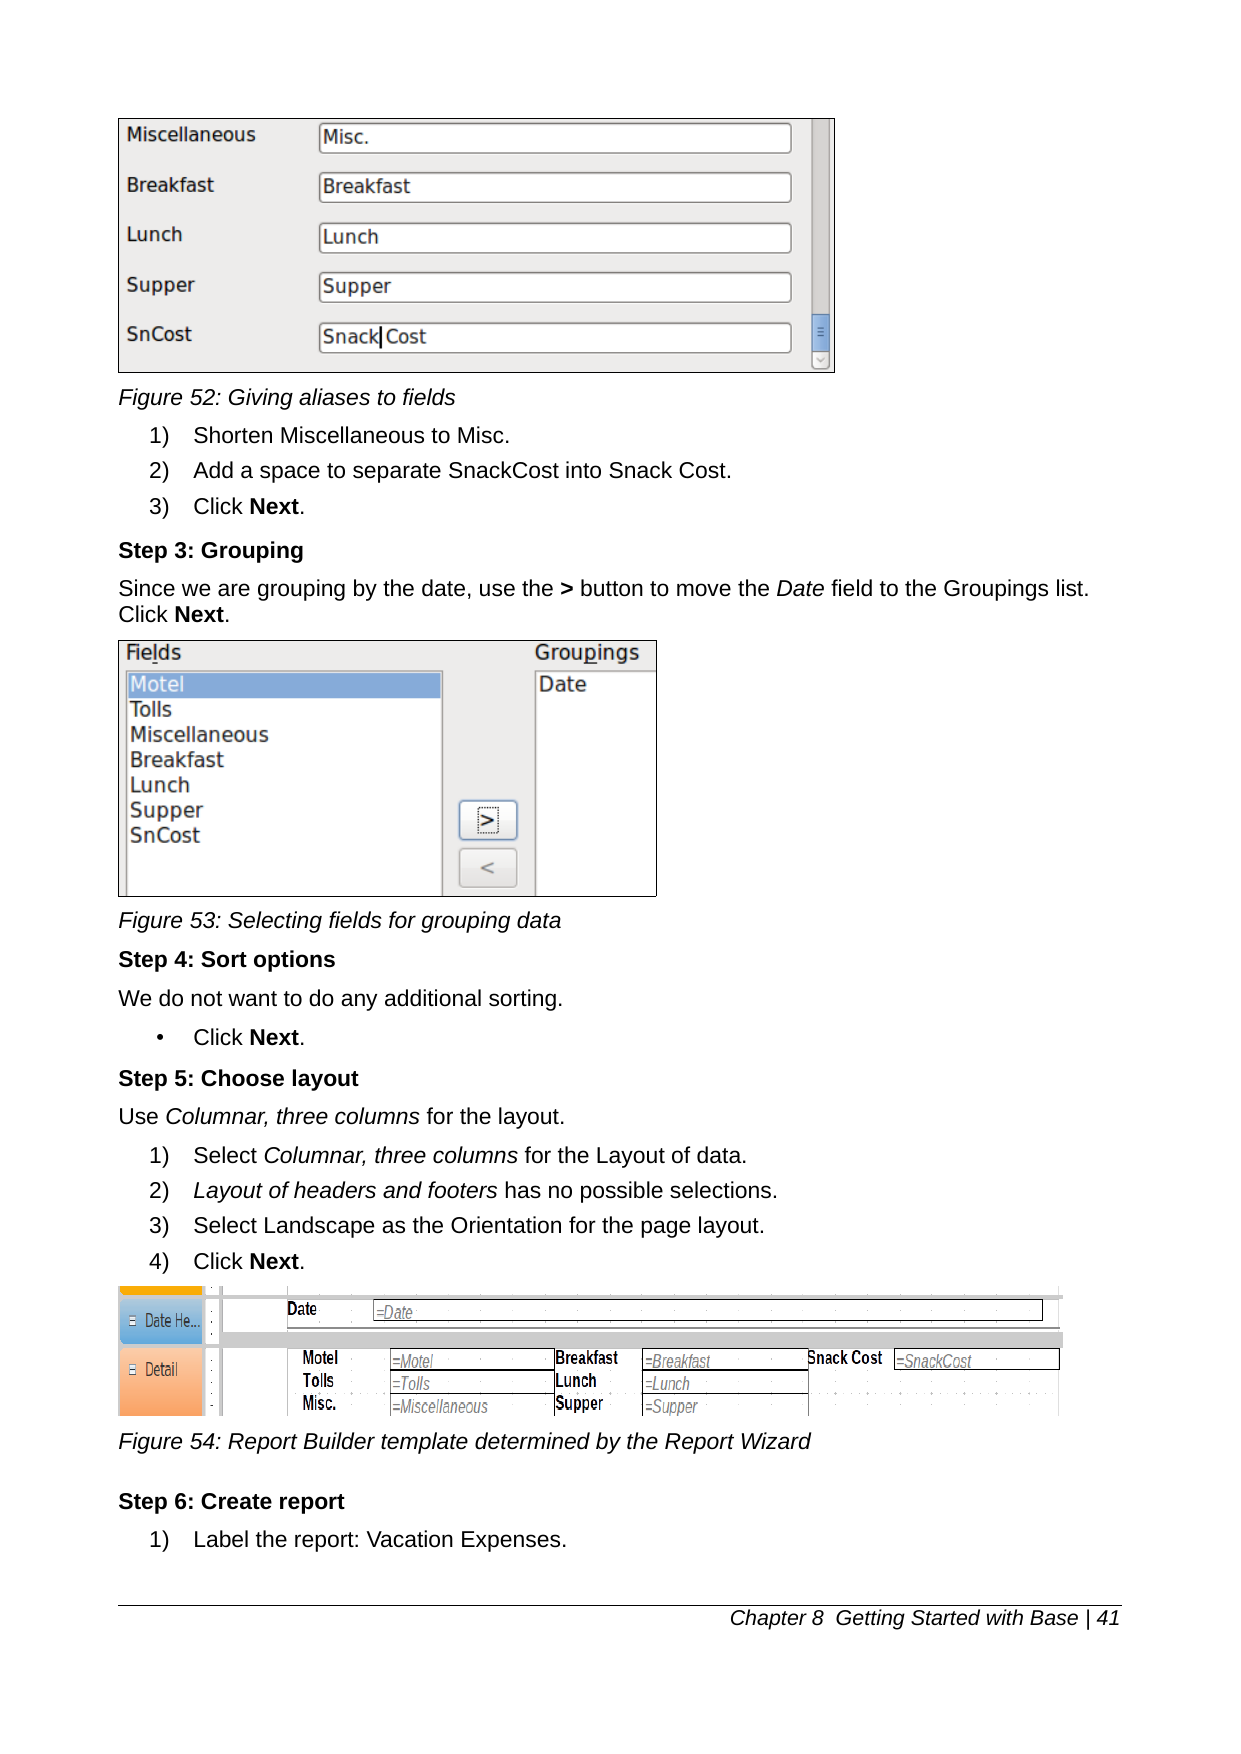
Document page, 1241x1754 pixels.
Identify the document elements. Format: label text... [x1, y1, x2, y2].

list Select Landscape as the Orientation for the page layout. [169, 1212, 1122, 1239]
text Figure 54: Report Builder template determined by the Report Wizard [118, 1428, 1063, 1454]
text Figure 52: Giving aliases to fields [118, 384, 834, 410]
list Click Next. [169, 1248, 1122, 1274]
list Shorten Miscellaneous to Misc. [169, 422, 1122, 448]
list Add a space to separate SnackCost into Snack Cost. [169, 457, 1122, 484]
text Step 6: Create report [118, 1488, 1122, 1514]
list Select Columnar, three columns for the Layout of data. [169, 1142, 1122, 1168]
text Step 3: Grouping [118, 537, 1122, 563]
list Click Next. [169, 493, 1122, 519]
text Since we are grouping by the date, use the > button to move the Date field to the Groupings list. Click Next. [118, 575, 1122, 627]
text Figure 53: Selecting fields for grouping data [118, 907, 656, 934]
list Layout of headers and footers has no possible selections. [169, 1177, 1122, 1204]
text Step 4: Sort options [118, 946, 1122, 972]
text We do not want to do any additional sorting. [118, 985, 1122, 1011]
text Step 5: Choose layout [118, 1065, 1122, 1091]
picture [118, 1286, 1063, 1416]
text Use Columnar, three columns for the layout. [118, 1103, 1122, 1129]
list Label the report: Vacation Expenses. [169, 1526, 1122, 1553]
list Click Next. [156, 1023, 1122, 1050]
picture [119, 641, 656, 896]
picture [119, 119, 834, 372]
